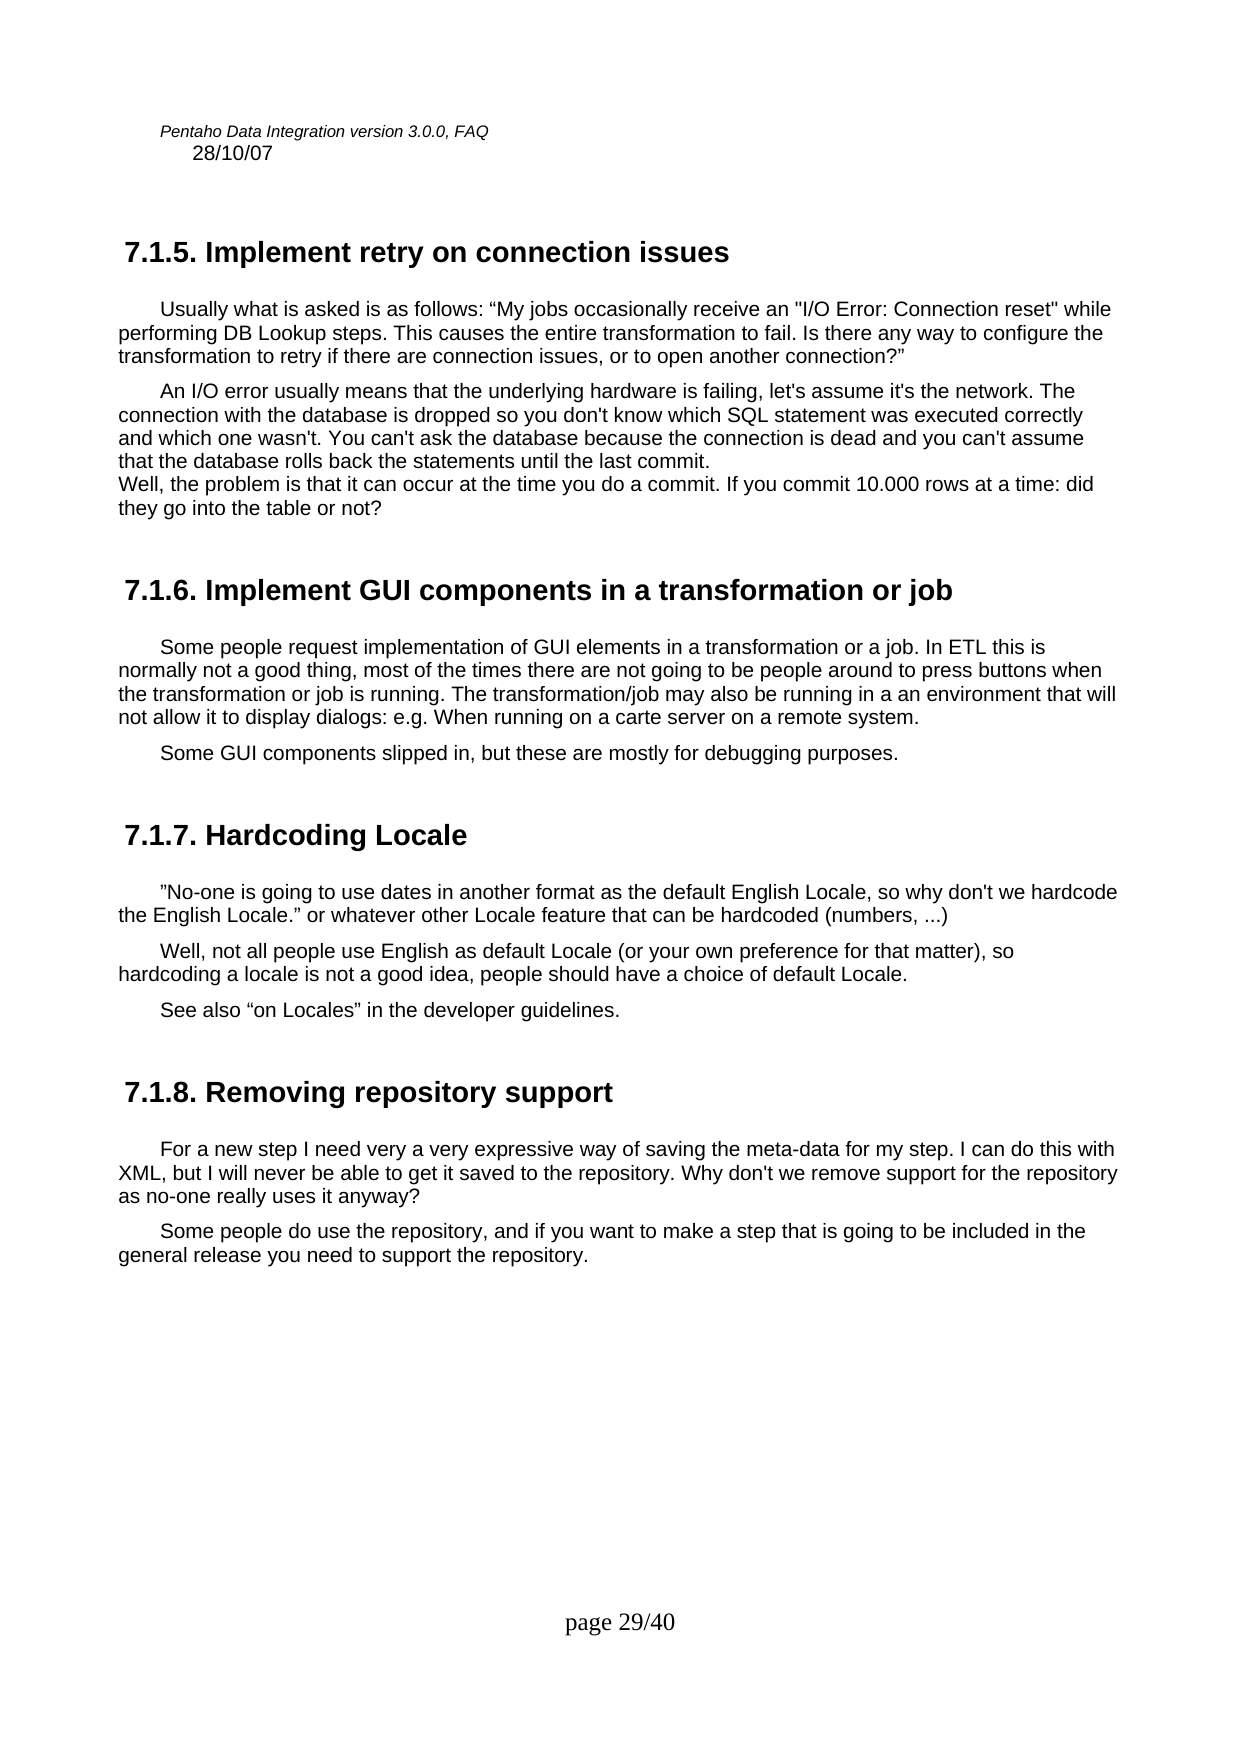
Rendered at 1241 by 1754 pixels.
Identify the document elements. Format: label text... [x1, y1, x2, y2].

subtitle Implement GUI components in a transformation or job [124, 573, 1122, 606]
text Usually what is asked is as follows: “My jobs occasionally receive an "I/O Error: Connection reset" while performing DB Lookup steps. This causes the entire transformation to fail. Is there any way to configure the transformation to retry if there are connection issues, or to open another connection?” [118, 298, 1122, 367]
text See also “on Locales” in the developer guidelines. [118, 998, 1122, 1022]
subtitle Removing repository support [124, 1076, 1122, 1108]
text ”No-one is going to use dates in another format as the default English Locale, so why don't we hardcode the English Locale.” or whatever other Locale feature that can be hardcoded (numbers, ...) [118, 881, 1122, 927]
text An I/O error usually means that the underlying hardware is failing, let's assume it's the network. The connection with the database is dropped so you don't know which SQL statement was executed correctly and which one wasn't. You can't ask the database because the connection is dead and you can't assume that the database rolls back the statements until the last commit. Well, the problem is that it can occur at the time you do a commit. If you commit 10.000 rows at a time: did they go into the table or not? [118, 380, 1122, 519]
subtitle Implement retry on connection issues [124, 236, 1122, 268]
text Some people request implementation of GUI elements in a transformation or a job. In ETL this is normally not a good thing, most of the times there are not going to be people around to press buttons when the transformation or job is running. The transformation/job may also be running in a an environment that will not allow it to display dialogs: e.g. When running on a carte server on a remote system. [118, 636, 1122, 728]
text Some GUI components slipped in, but these are mostly for debugging purposes. [118, 741, 1122, 764]
subtitle Hardcoding Locale [124, 818, 1122, 851]
text Well, not all people use English as default Locale (or your own preference for that matter), so hardcoding a locale is not a good idea, people should have a choice of default Locale. [118, 939, 1122, 986]
text Some people do use the repository, and if you want to make a step that is going to be included in the general release you need to support the repository. [118, 1220, 1122, 1267]
text For a new step I need very a very expressive way of saving the meta-data for my step. I can do this with XML, but I will never be able to get it saved to the repository. Why don't we remove support for the repository as no-one really uses it anyway? [118, 1138, 1122, 1208]
